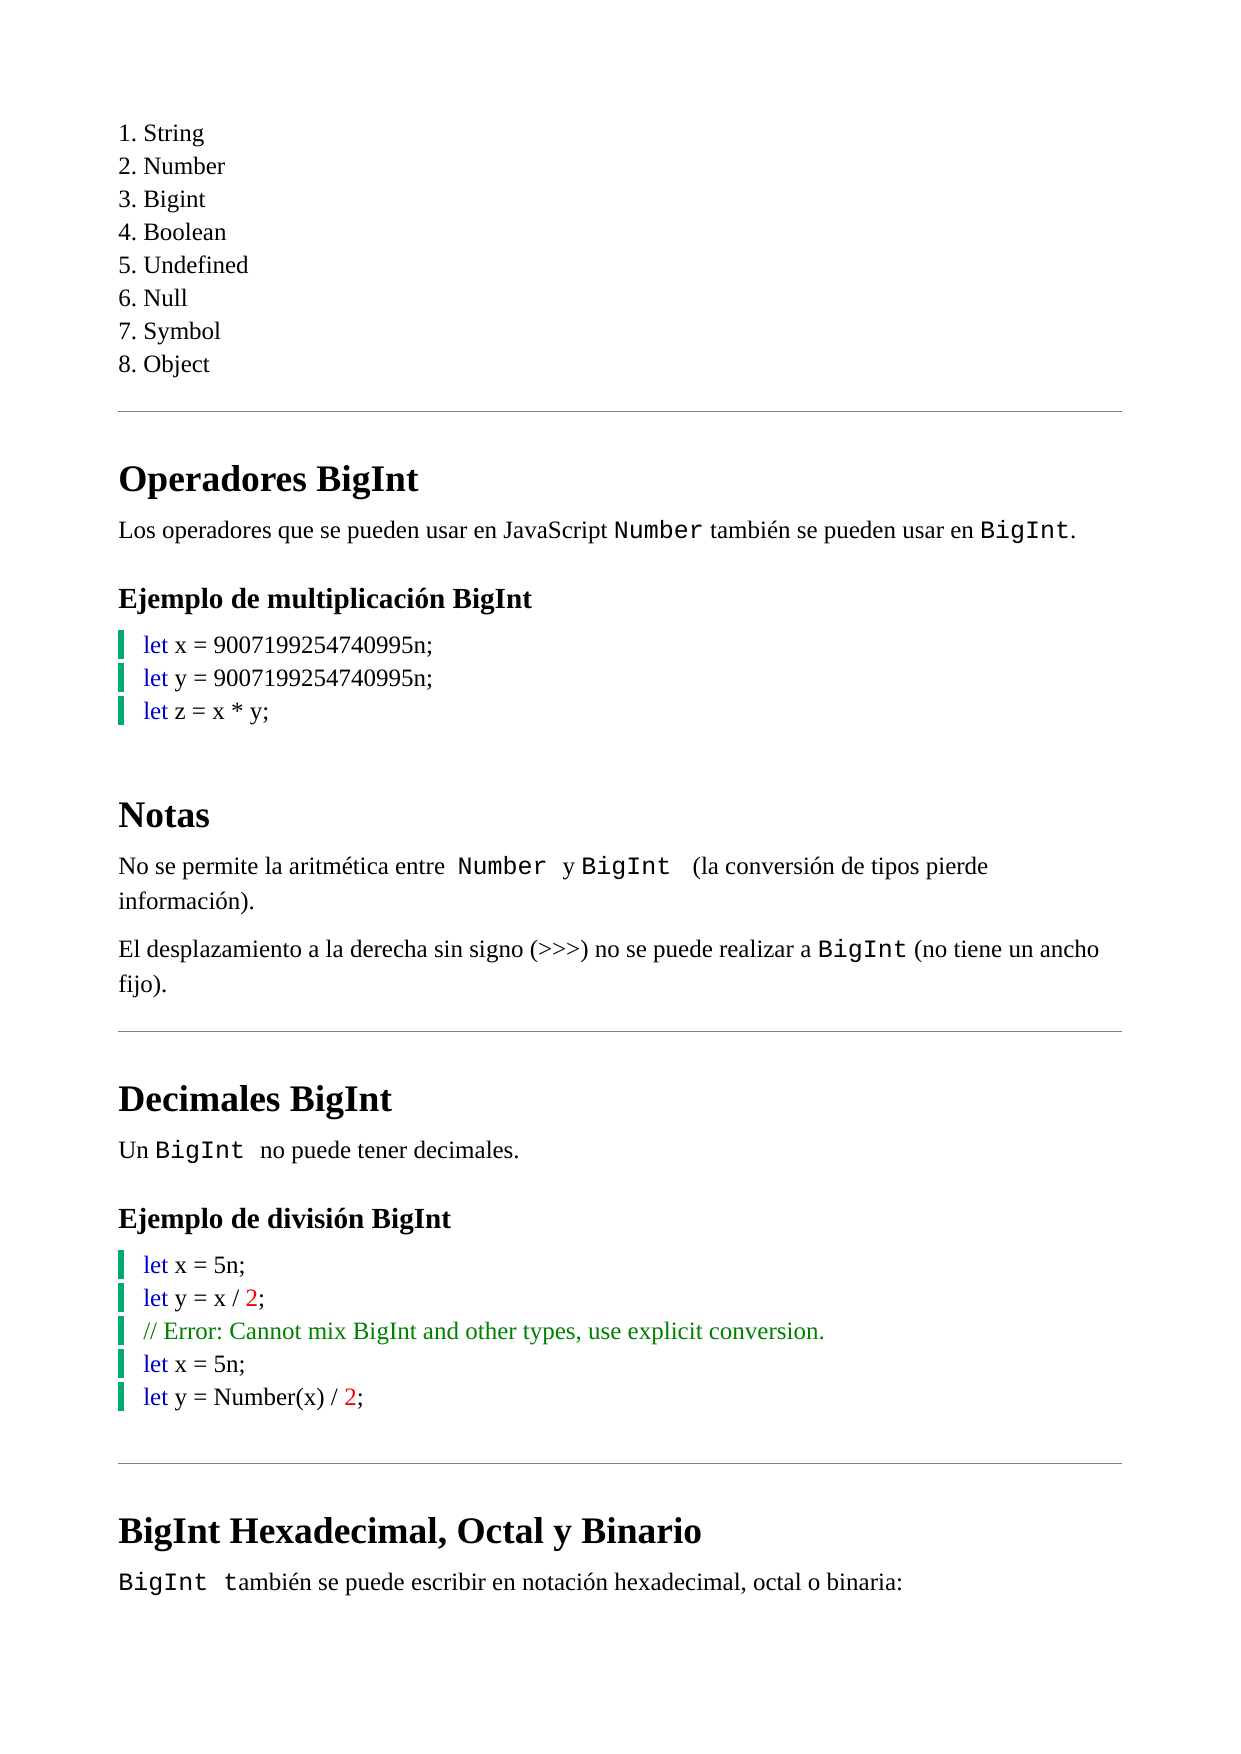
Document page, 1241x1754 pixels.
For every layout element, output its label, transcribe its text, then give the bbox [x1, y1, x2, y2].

subtitle Ejemplo de multiplicación BigInt [118, 581, 1122, 615]
text Los operadores que se pueden usar en JavaScript Number también se pueden usar en BigInt. [118, 516, 1122, 546]
text let x = 5n; let y = x / 2; // Error: Cannot mix BigInt and other types, use explicit conversion. [118, 1250, 1122, 1345]
text 1. String 2. Number 3. Bigint 4. Boolean 5. Undefined 6. Null 7. Symbol 8. Object [118, 118, 1122, 378]
text let x = 9007199254740995n; let y = 9007199254740995n; let z = x * y; [118, 630, 1122, 725]
text BigInt también se puede escribir en notación hexadecimal, octal o binaria: [118, 1567, 1122, 1598]
subtitle BigInt Hexadecimal, Octal y Binario [118, 1508, 1122, 1551]
subtitle Ejemplo de división BigInt [118, 1201, 1122, 1234]
text No se permite la aritmética entre Number y BigInt (la conversión de tipos pierde información). [118, 851, 1122, 915]
subtitle Operadores BigInt [118, 457, 1122, 500]
text let x = 5n; let y = Number(x) / 2; [118, 1349, 1122, 1411]
text El desplazamiento a la derecha sin signo (>>>) no se puede realizar a BigInt (no tiene un ancho fijo). [118, 934, 1122, 998]
subtitle Decimales BigInt [118, 1077, 1122, 1120]
subtitle Notas [118, 793, 1122, 836]
text Un BigInt no puede tener decimales. [118, 1135, 1122, 1166]
